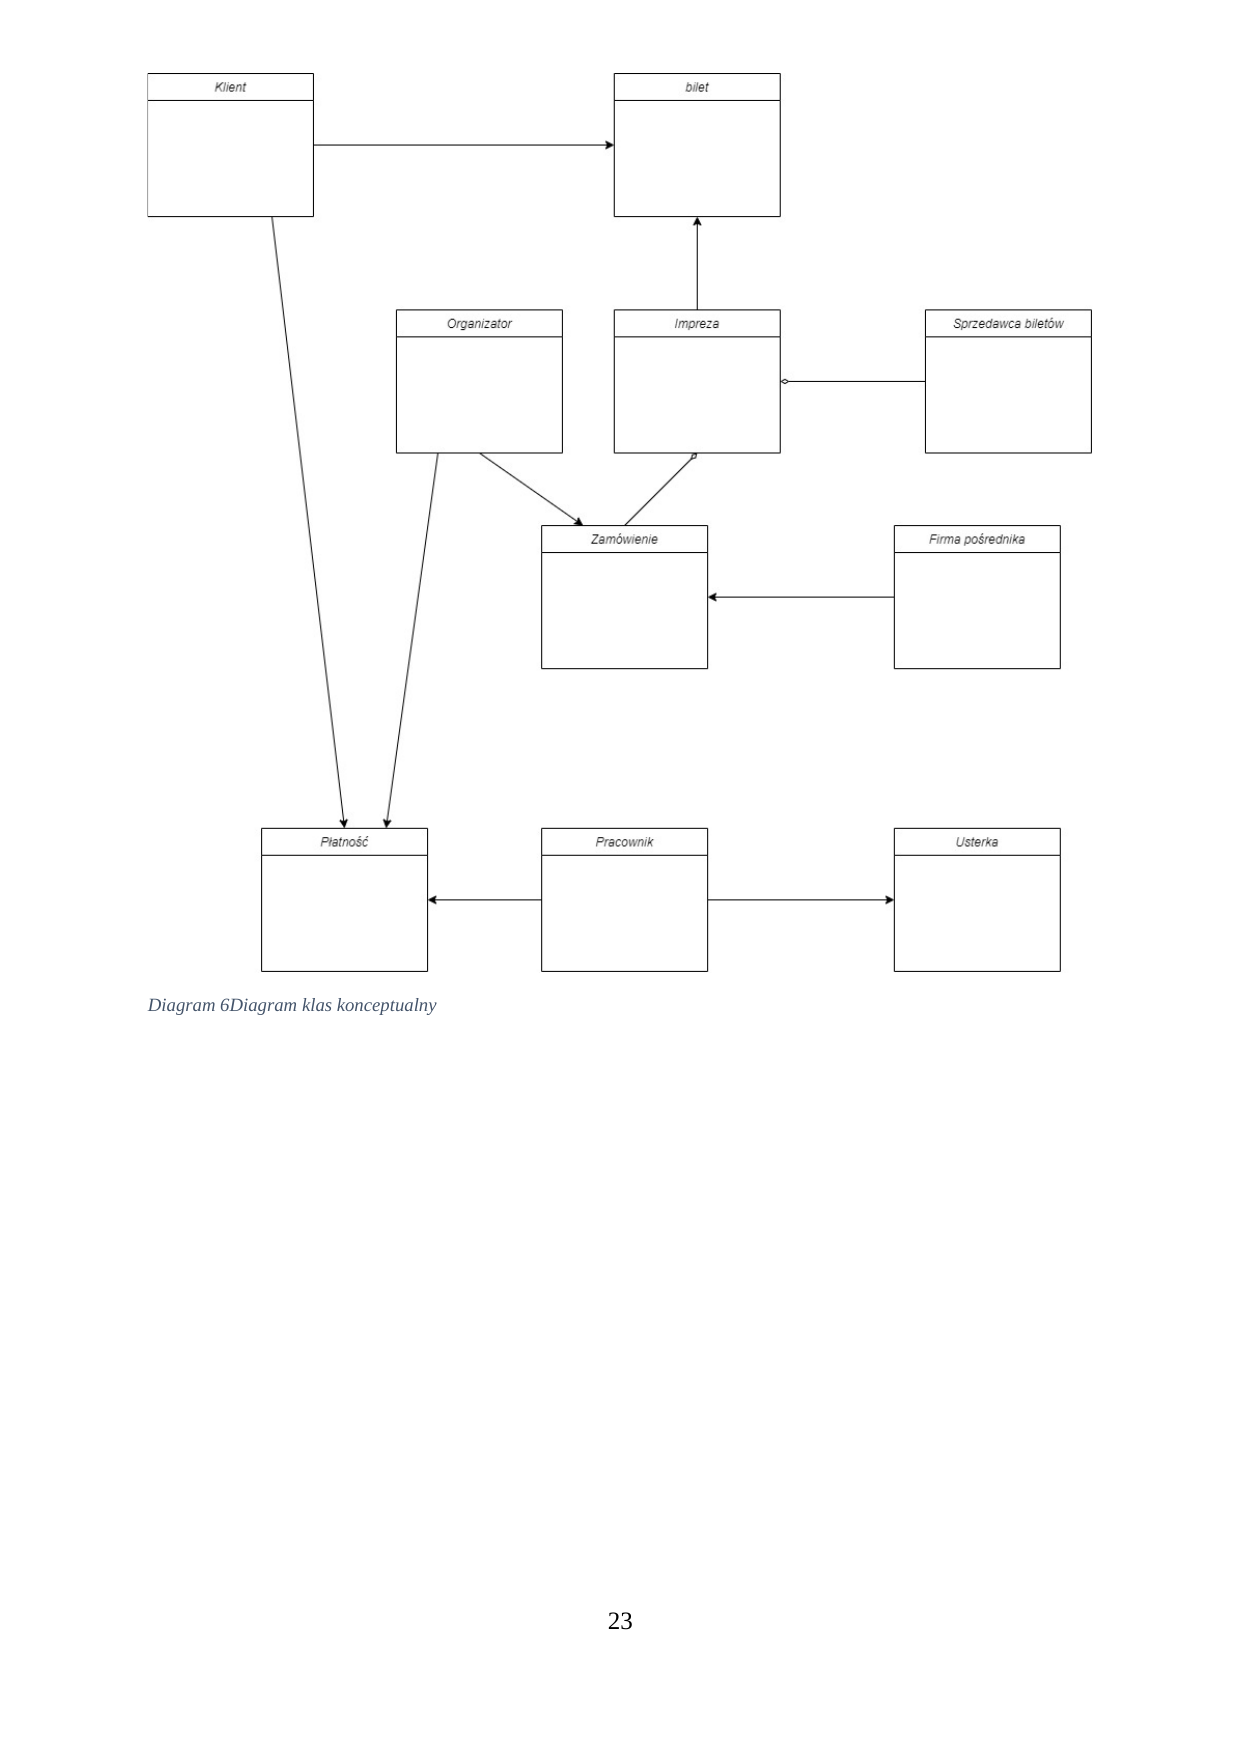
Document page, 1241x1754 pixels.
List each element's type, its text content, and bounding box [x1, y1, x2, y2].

text Diagram 6Diagram klas konceptualny [148, 993, 1093, 1015]
